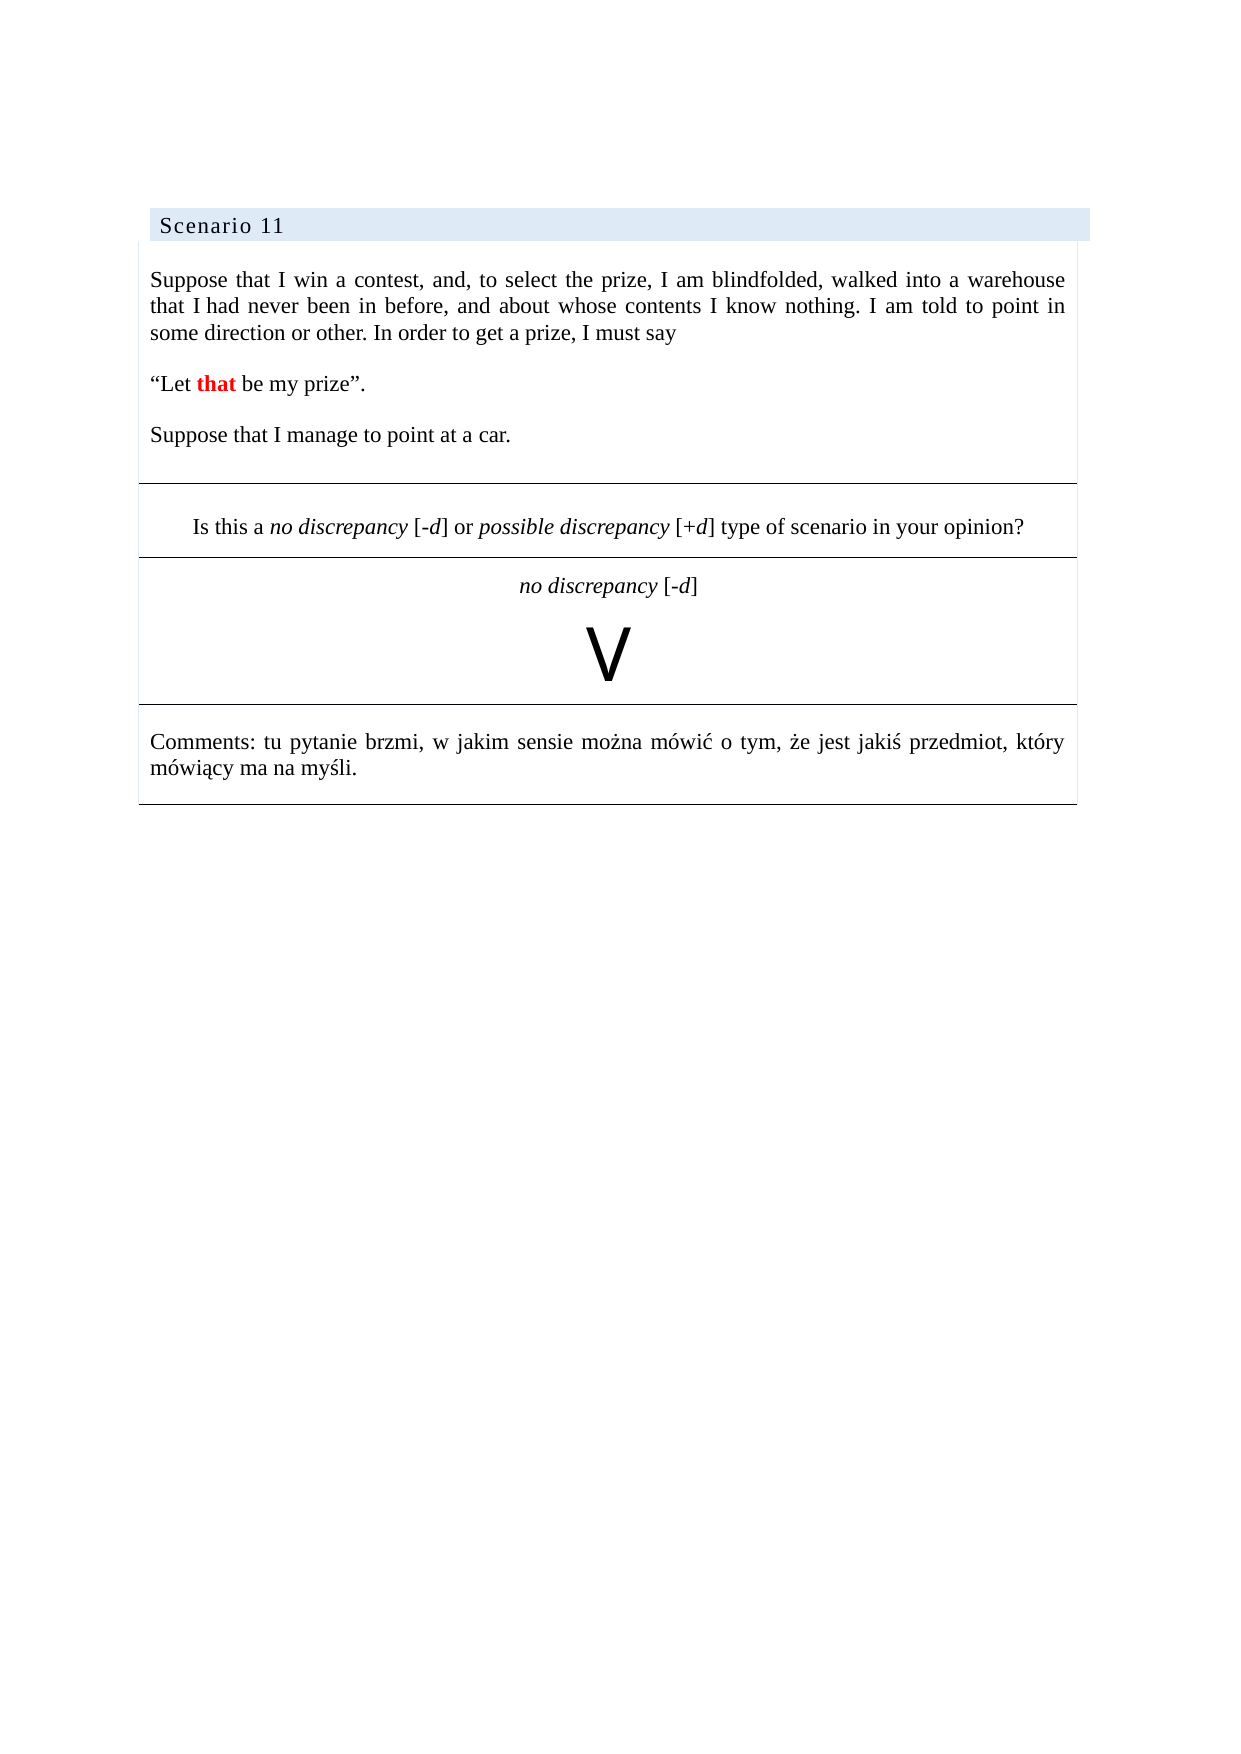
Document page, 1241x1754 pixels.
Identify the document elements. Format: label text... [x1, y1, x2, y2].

table_cell no discrepancy [-d] [139, 558, 1077, 601]
table_cell Comments: tu pytanie brzmi, w jakim sensie można mówić o tym, że jest jakiś przedmiot, który mówiący ma na myśli. [139, 705, 1077, 804]
table_header Suppose that I win a contest, and, to select the prize, I am blindfolded, walked into a warehouse that I had never been in before, and about whose contents I know nothing. I am told to point in some direction or other. In order to get a prize, I must say “Let that be my prize”. Suppose that I manage to point at a car. [139, 241, 1077, 483]
subtitle Scenario 11 [151, 210, 1089, 240]
table_cell Is this a no discrepancy [-d] or possible discrepancy [+d] type of scenario in your opinion? [139, 484, 1077, 557]
table_cell V [139, 601, 1077, 703]
